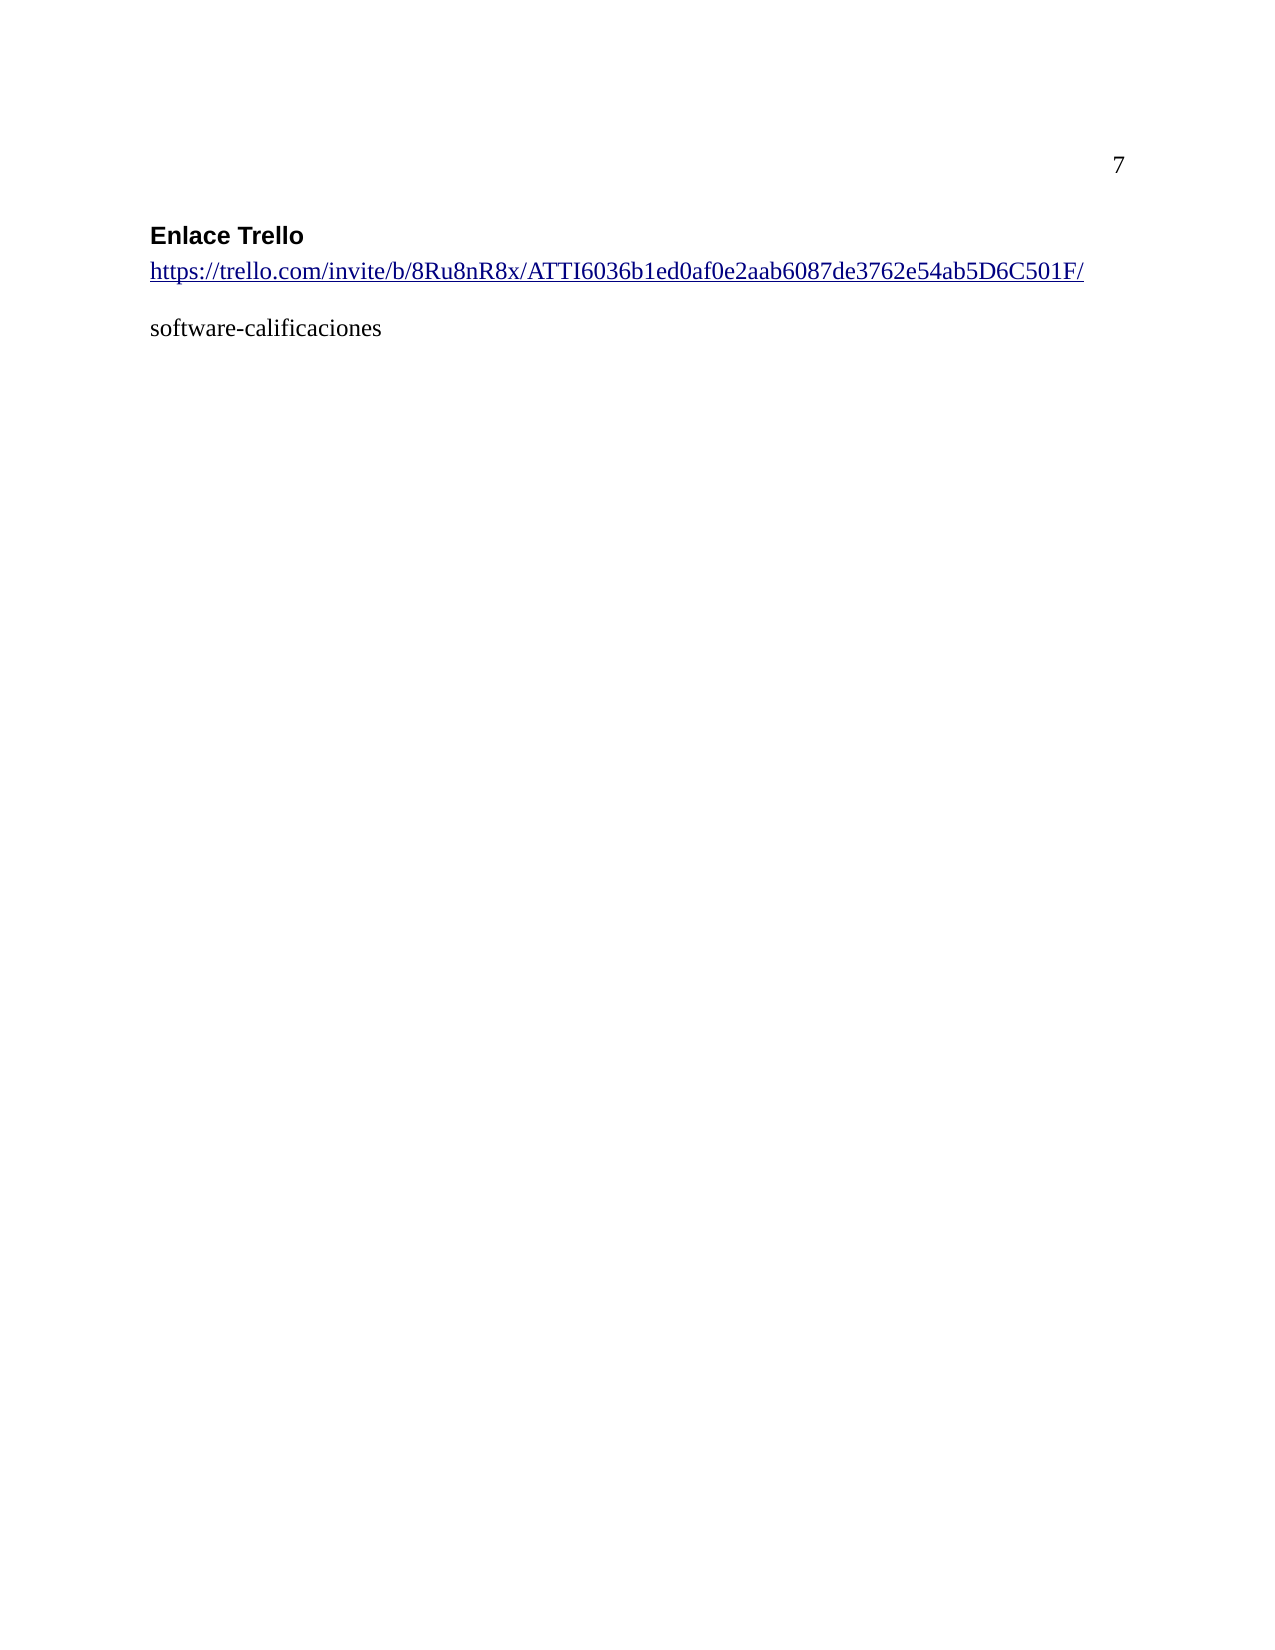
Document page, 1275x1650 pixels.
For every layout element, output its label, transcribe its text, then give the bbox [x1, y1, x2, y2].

subtitle Enlace Trello [150, 221, 1125, 249]
text https://trello.com/invite/b/8Ru8nR8x/ATTI6036b1ed0af0e2aab6087de3762e54ab5D6C501F/ [150, 256, 1125, 284]
text software-calificaciones [150, 313, 1125, 342]
